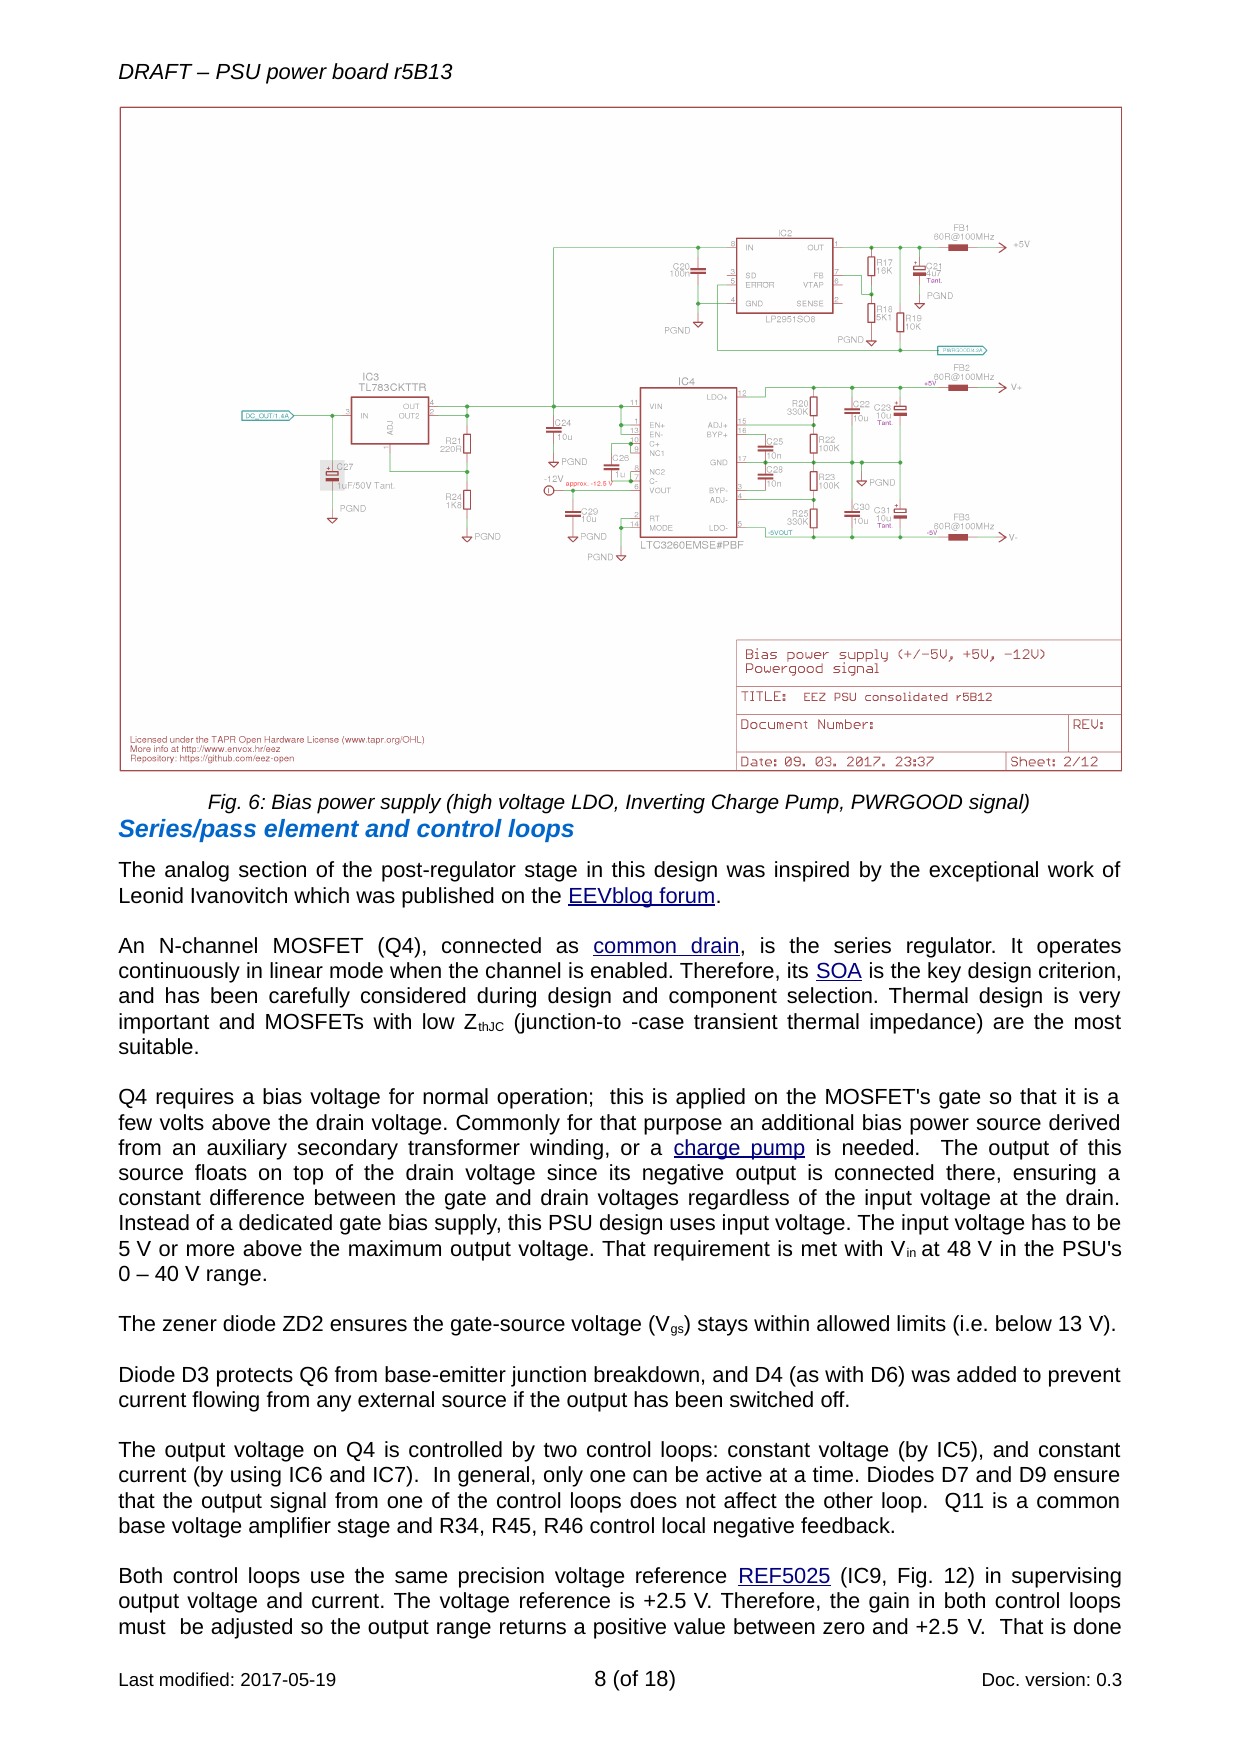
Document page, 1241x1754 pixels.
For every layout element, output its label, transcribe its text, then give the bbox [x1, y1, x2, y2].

picture [118, 106, 1123, 773]
list Fig. 6: Bias power supply (high voltage LDO, Inverting Charge Pump, PWRGOOD signal) [118, 773, 1122, 814]
text The zener diode ZD2 ensures the gate-source voltage (Vgs) stays within allowed limits (i.e. below 13 V). [118, 1311, 1122, 1336]
text The output voltage on Q4 is controlled by two control loops: constant voltage (by IC5), and constant current (by using IC6 and IC7). In general, only one can be active at a time. Diodes D7 and D9 ensure that the output signal from one of the control loops does not affect the other loop. Q11 is a common base voltage amplifier stage and R34, R45, R46 control local negative feedback. [118, 1437, 1122, 1538]
text Diode D3 protects Q6 from base-emitter junction breakdown, and D4 (as with D6) was added to prevent current flowing from any external source if the output has been switched off. [118, 1362, 1122, 1412]
text An N-channel MOSFET (Q4), connected as common drain, is the series regulator. It operates continuously in linear mode when the channel is enabled. Therefore, its SOA is the key design criterion, and has been carefully considered during design and component selection. Thermal design is very important and MOSFETs with low ZthJC (junction-to -case transient thermal impedance) are the most suitable. [118, 933, 1122, 1059]
subtitle Series/pass element and control loops [118, 814, 1122, 843]
text Both control loops use the same precision voltage reference REF5025 (IC9, Fig. 12) in supervising output voltage and current. The voltage reference is +2.5 V. Therefore, the gain in both control loops must be adjusted so the output range returns a positive value between zero and +2.5 V. That is done [118, 1563, 1122, 1639]
text Q4 requires a bias voltage for normal operation; this is applied on the MOSFET's gate so that it is a few volts above the drain voltage. Commonly for that purpose an additional bias power source derived from an auxiliary secondary transformer winding, or a charge pump is needed. The output of this source floats on top of the drain voltage since its negative output is connected there, ensuring a constant difference between the gate and drain voltages regardless of the input voltage at the drain. Instead of a dedicated gate bias supply, this PSU design uses input voltage. The input voltage has to be 5 V or more above the maximum output voltage. That requirement is met with Vin at 48 V in the PSU's 0 – 40 V range. [118, 1084, 1122, 1286]
text The analog section of the post-regulator stage in this design was inspired by the exceptional work of Leonid Ivanovitch which was published on the EEVblog forum. [118, 857, 1122, 908]
